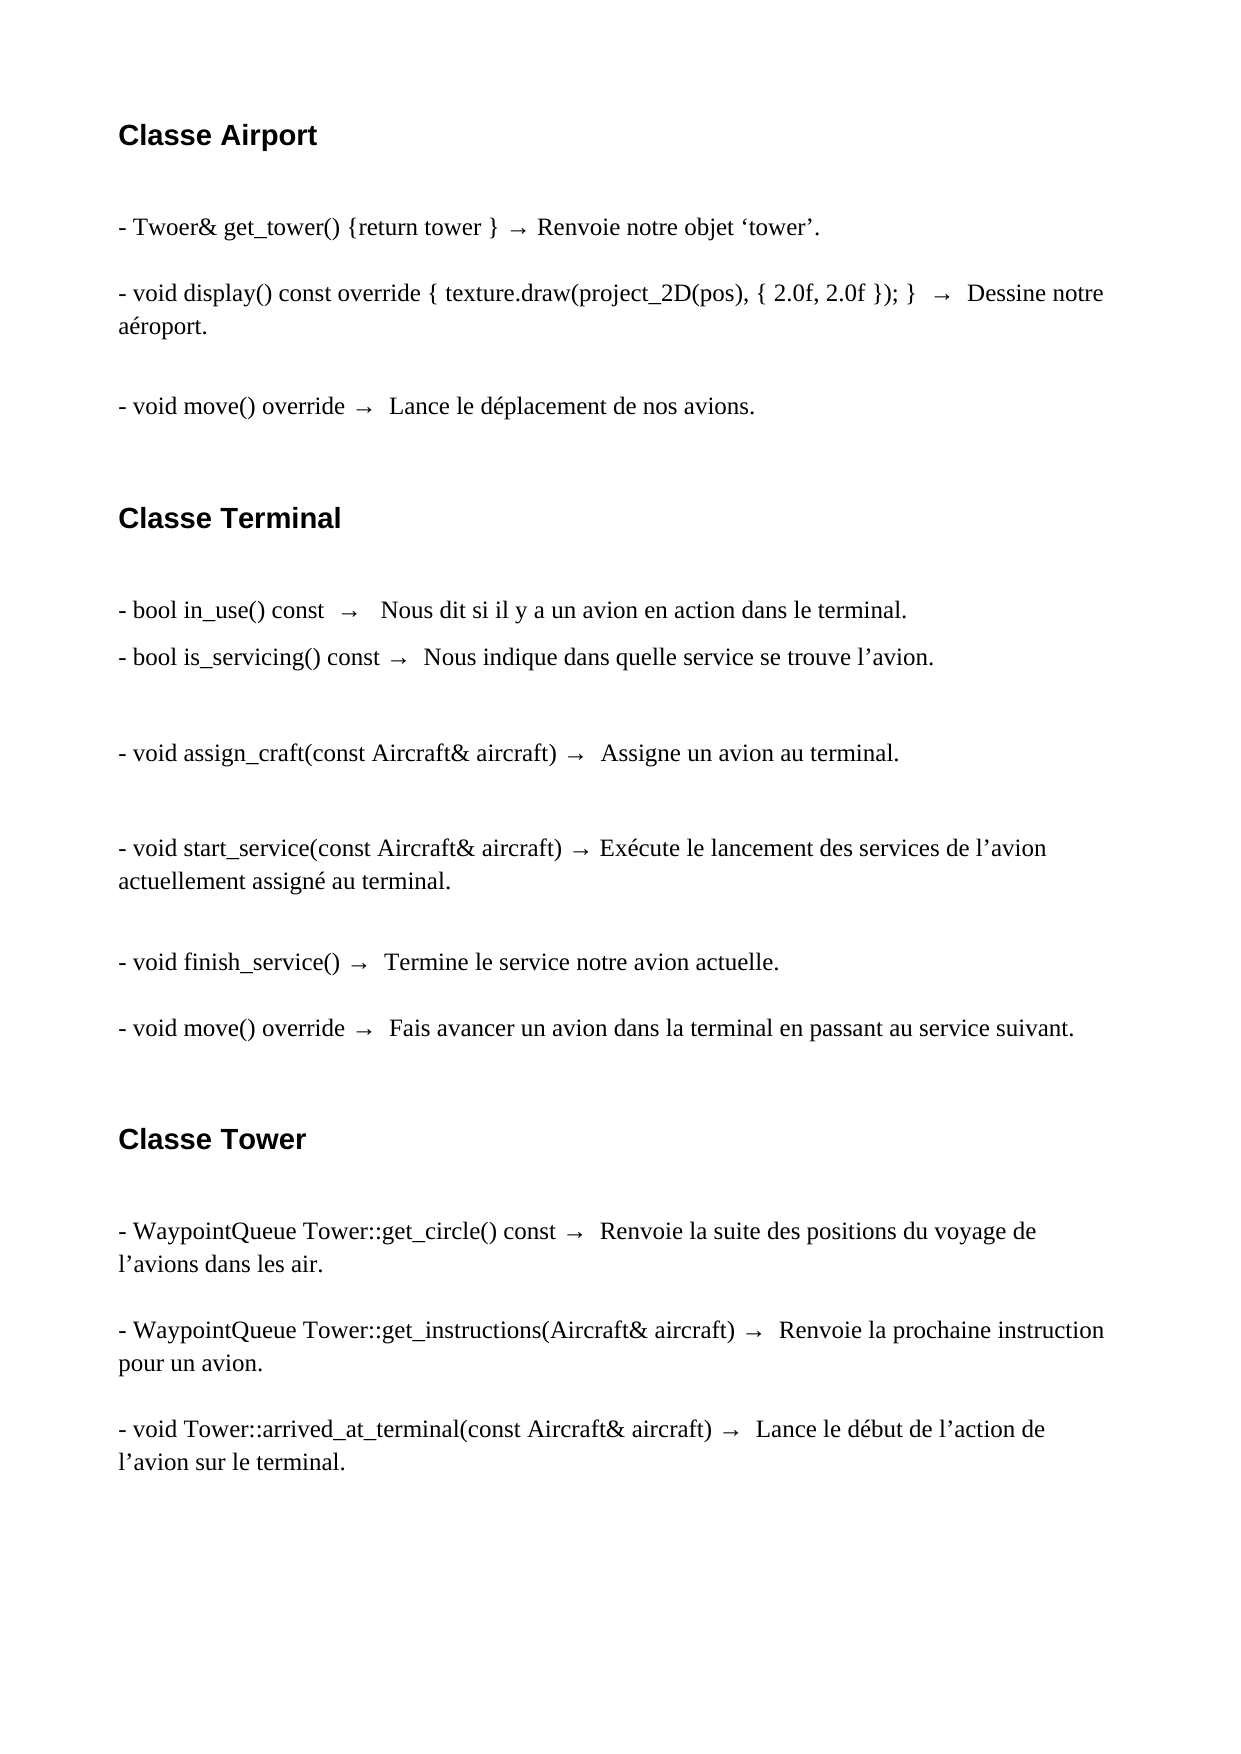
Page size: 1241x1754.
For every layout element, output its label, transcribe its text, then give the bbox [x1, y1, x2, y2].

text - void move() override → Lance le déplacement de nos avions. [118, 358, 1122, 420]
text - WaypointQueue Tower::get_circle() const → Renvoie la suite des positions du voyage de l’avions dans les air. - WaypointQueue Tower::get_instructions(Aircraft& aircraft) → Renvoie la prochaine instruction pour un avion. - void Tower::arrived_at_terminal(const Aircraft& aircraft) → Lance le début de l’action de l’avion sur le terminal. [118, 1216, 1122, 1476]
subtitle Classe Terminal [118, 501, 1122, 535]
subtitle Classe Tower [118, 1122, 1122, 1156]
text - void finish_service() → Termine le service notre avion actuelle. - void move() override → Fais avancer un avion dans la terminal en passant au service suivant. [118, 913, 1122, 1041]
subtitle Classe Airport [118, 118, 1122, 152]
text - Twoer& get_tower() {return tower } → Renvoie notre objet ‘tower’. - void display() const override { texture.draw(project_2D(pos), { 2.0f, 2.0f }); } → Dessine notre aéroport. [118, 212, 1122, 339]
text - void start_service(const Aircraft& aircraft) → Exécute le lancement des services de l’avion actuellement assigné au terminal. [118, 833, 1122, 895]
text - void assign_craft(const Aircraft& aircraft) → Assigne un avion au terminal. [118, 738, 1122, 766]
text - bool is_servicing() const → Nous indique dans quelle service se trouve l’avion. [118, 642, 1122, 671]
text - bool in_use() const → Nous dit si il y a un avion en action dans le terminal. [118, 595, 1122, 624]
